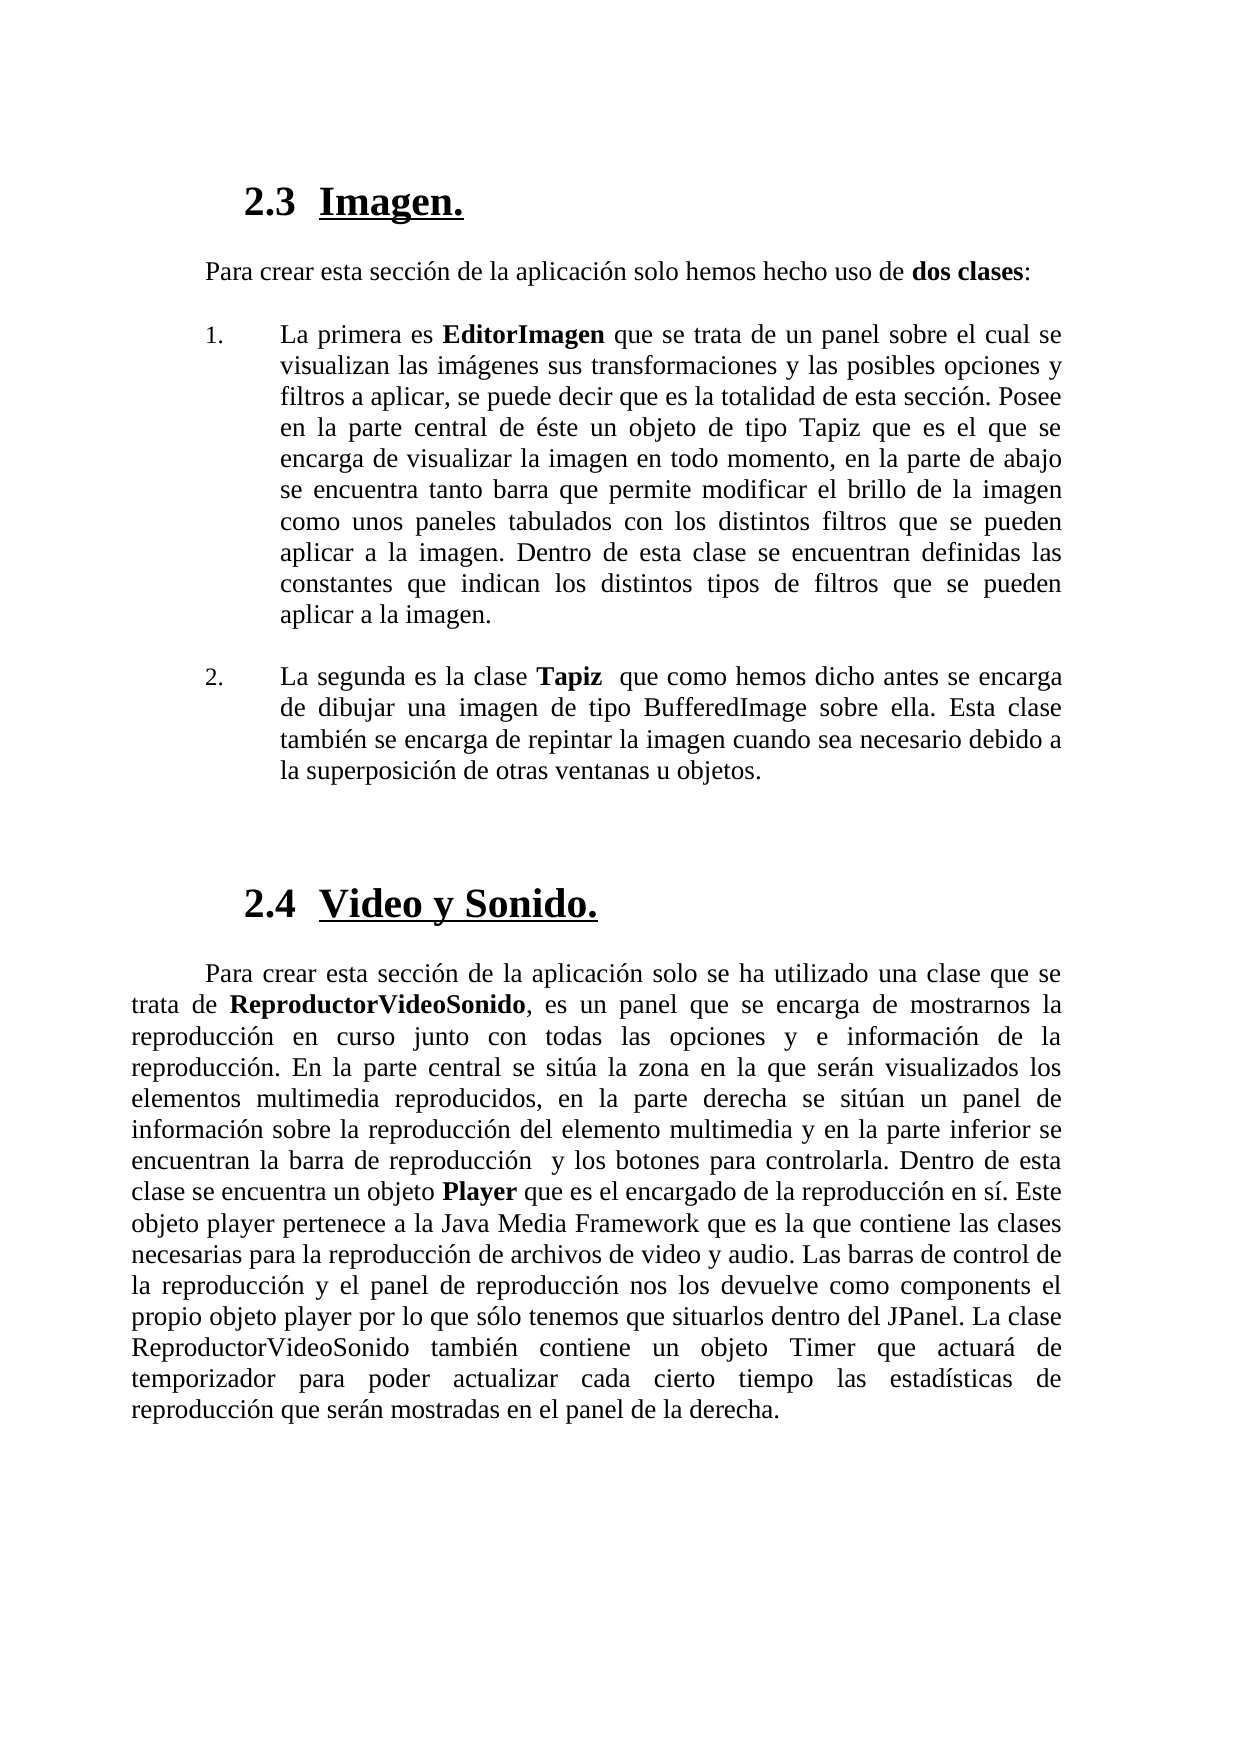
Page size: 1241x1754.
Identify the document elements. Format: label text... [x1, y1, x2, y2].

list Imagen. [244, 176, 1063, 224]
text Para crear esta sección de la aplicación solo se ha utilizado una clase que se trata de ReproductorVideoSonido, es un panel que se encarga de mostrarnos la reproducción en curso junto con todas las opciones y e información de la reproducción. En la parte central se sitúa la zona en la que serán visualizados los elementos multimedia reproducidos, en la parte derecha se sitúan un panel de información sobre la reproducción del elemento multimedia y en la parte inferior se encuentran la barra de reproducción y los botones para controlarla. Dentro de esta clase se encuentra un objeto Player que es el encargado de la reproducción en sí. Este objeto player pertenece a la Java Media Framework que es la que contiene las clases necesarias para la reproducción de archivos de video y audio. Las barras de control de la reproducción y el panel de reproducción nos los devuelve como components el propio objeto player por lo que sólo tenemos que situarlos dentro del JPanel. La clase ReproductorVideoSonido también contiene un objeto Timer que actuará de temporizador para poder actualizar cada cierto tiempo las estadísticas de reproducción que serán mostradas en el panel de la derecha. [131, 957, 1063, 1425]
list Video y Sonido. [244, 878, 1063, 926]
list La segunda es la clase Tapiz que como hemos dicho antes se encarga de dibujar una imagen de tipo BufferedImage sobre ella. Esta clase también se encarga de repintar la imagen cuando sea necesario debido a la superposición de otras ventanas u objetos. [205, 660, 1063, 785]
text Para crear esta sección de la aplicación solo hemos hecho uso de dos clases: [131, 256, 1063, 287]
list La primera es EditorImagen que se trata de un panel sobre el cual se visualizan las imágenes sus transformaciones y las posibles opciones y filtros a aplicar, se puede decir que es la totalidad de esta sección. Posee en la parte central de éste un objeto de tipo Tapiz que es el que se encarga de visualizar la imagen en todo momento, en la parte de abajo se encuentra tanto barra que permite modificar el brillo de la imagen como unos paneles tabulados con los distintos filtros que se pueden aplicar a la imagen. Dentro de esta clase se encuentran definidas las constantes que indican los distintos tipos de filtros que se pueden aplicar a la imagen. [205, 318, 1063, 629]
